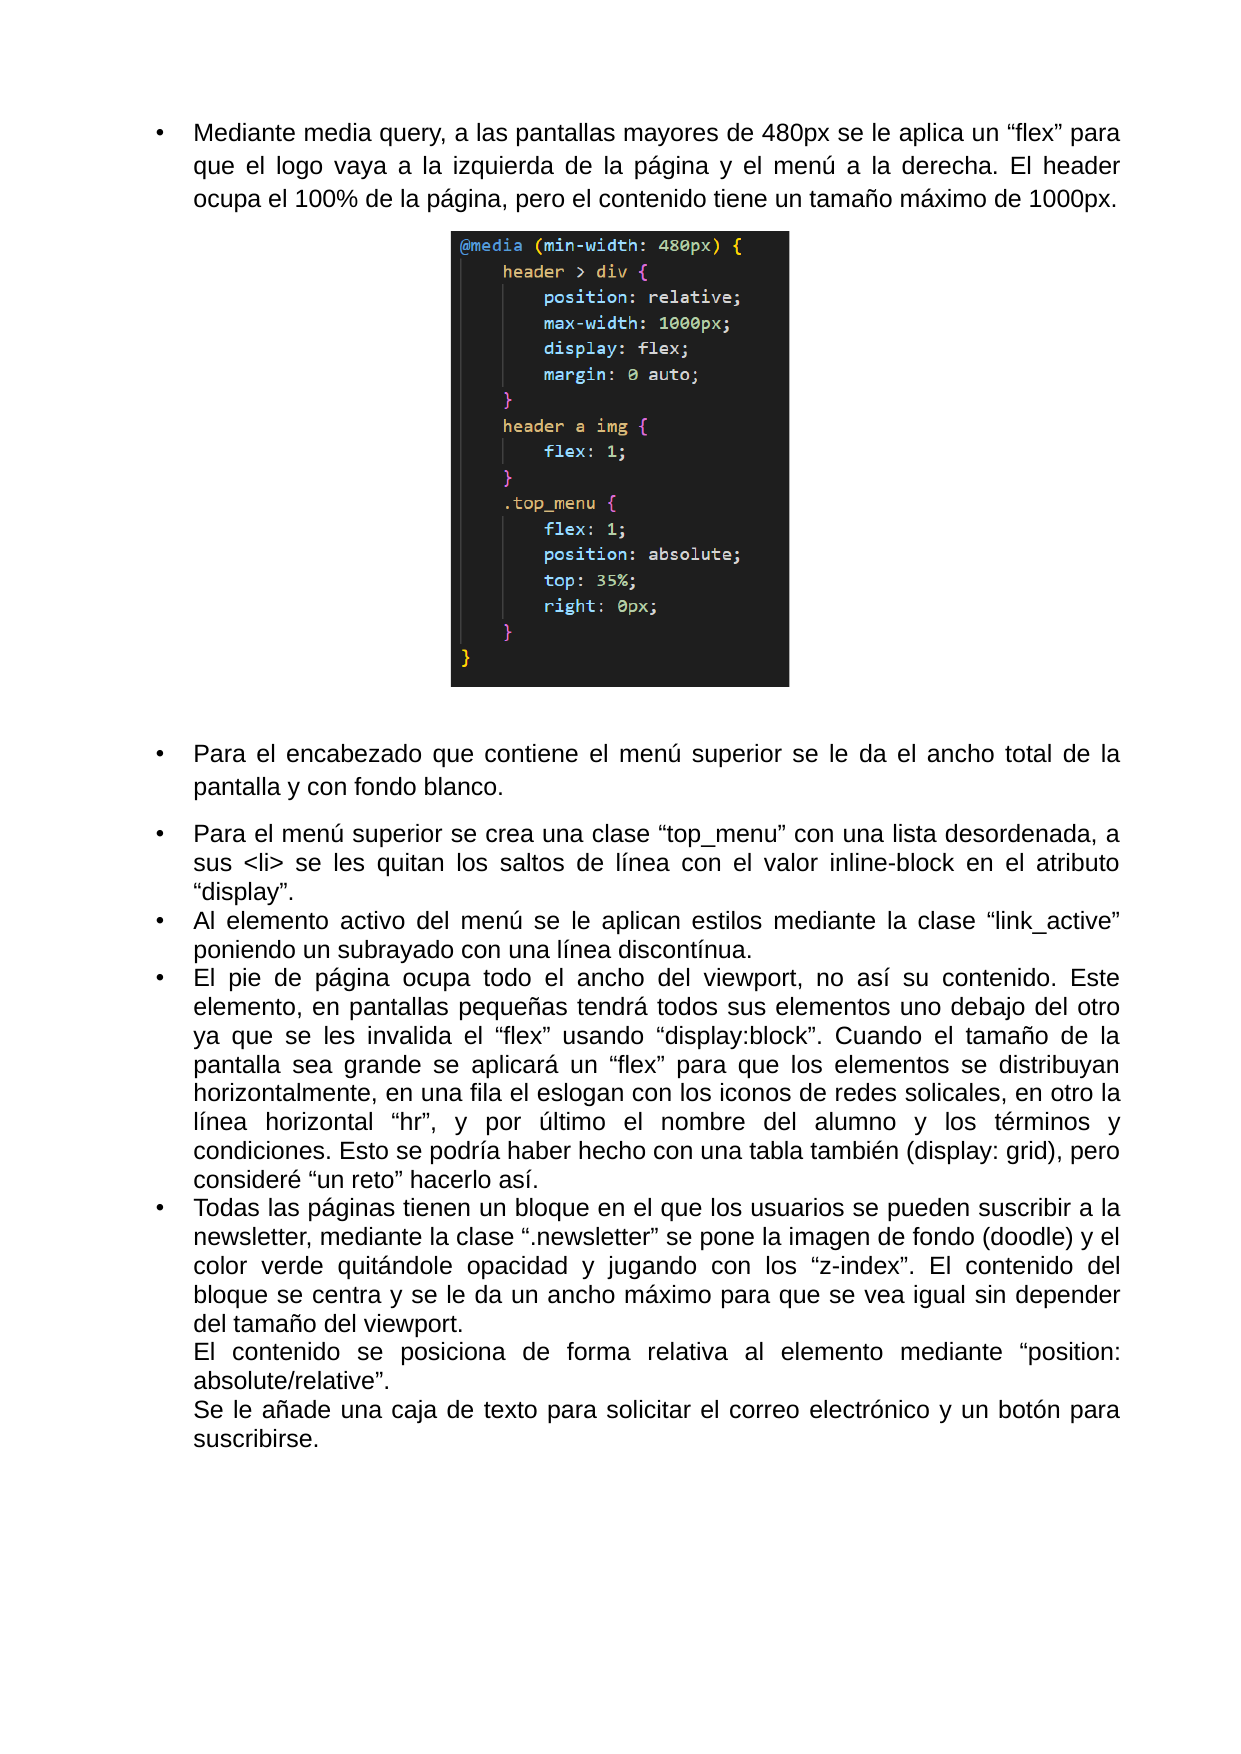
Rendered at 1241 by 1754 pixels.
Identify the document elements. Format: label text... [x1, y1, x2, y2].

list Mediante media query, a las pantallas mayores de 480px se le aplica un “flex” para que el logo vaya a la izquierda de la página y el menú a la derecha. El header ocupa el 100% de la página, pero el contenido tiene un tamaño máximo de 1000px. [156, 118, 1122, 213]
list Todas las páginas tienen un bloque en el que los usuarios se pueden suscribir a la newsletter, mediante la clase “.newsletter” se pone la imagen de fondo (doodle) y el color verde quitándole opacidad y jugando con los “z-index”. El contenido del bloque se centra y se le da un ancho máximo para que se vea igual sin depender del tamaño del viewport. [156, 1193, 1122, 1337]
picture [450, 231, 790, 687]
list Para el menú superior se crea una clase “top_menu” con una lista desordenada, a sus <li> se les quitan los saltos de línea con el valor inline-block en el atributo “display”. [156, 819, 1122, 906]
list El contenido se posiciona de forma relativa al elemento mediante “position: absolute/relative”. [156, 1337, 1122, 1395]
list Al elemento activo del menú se le aplican estilos mediante la clase “link_active” poniendo un subrayado con una línea discontínua. [156, 906, 1122, 963]
list Se le añade una caja de texto para solicitar el correo electrónico y un botón para suscribirse. [156, 1395, 1122, 1452]
list El pie de página ocupa todo el ancho del viewport, no así su contenido. Este elemento, en pantallas pequeñas tendrá todos sus elementos uno debajo del otro ya que se les invalida el “flex” usando “display:block”. Cuando el tamaño de la pantalla sea grande se aplicará un “flex” para que los elementos se distribuyan horizontalmente, en una fila el eslogan con los iconos de redes solicales, en otro la línea horizontal “hr”, y por último el nombre del alumno y los términos y condiciones. Esto se podría haber hecho con una tabla también (display: grid), pero consideré “un reto” hacerlo así. [156, 963, 1122, 1193]
list Para el encabezado que contiene el menú superior se le da el ancho total de la pantalla y con fondo blanco. [156, 739, 1122, 801]
